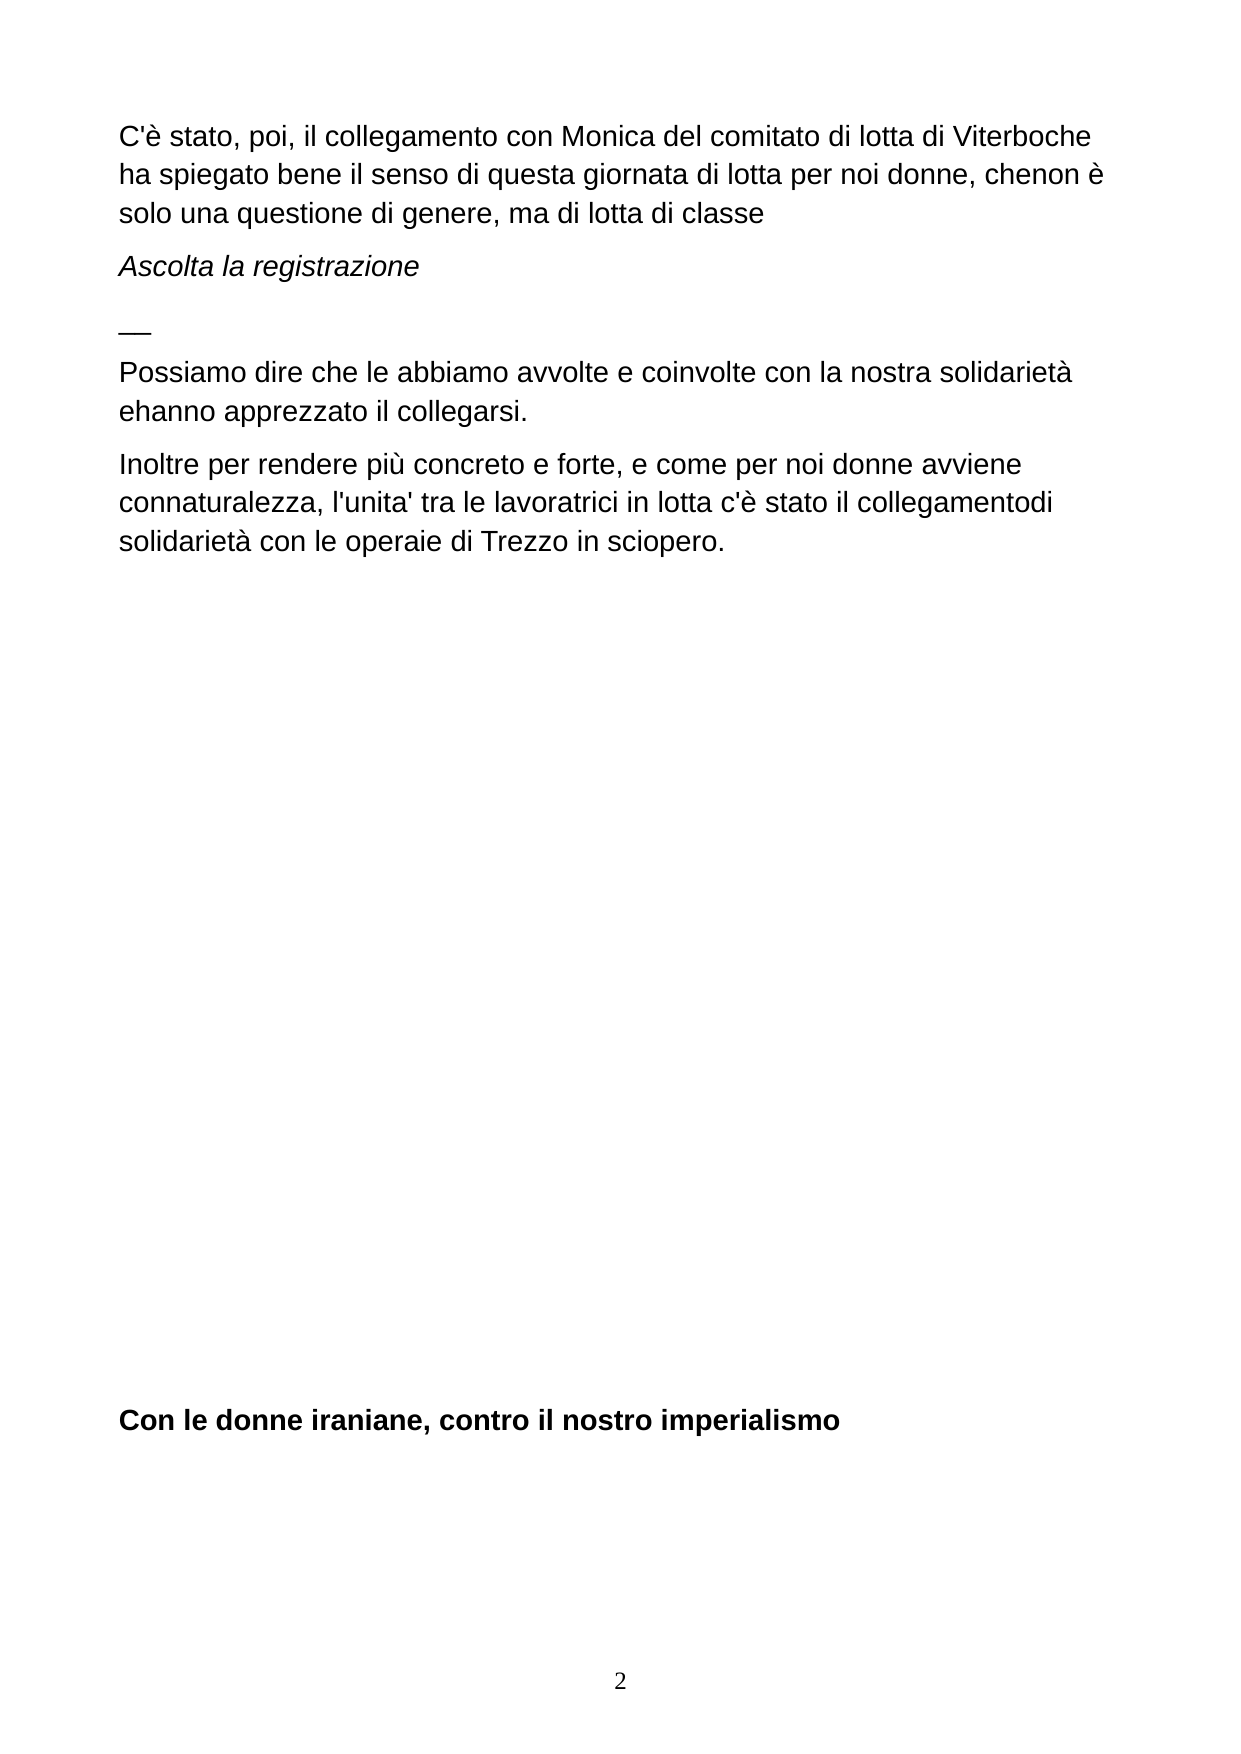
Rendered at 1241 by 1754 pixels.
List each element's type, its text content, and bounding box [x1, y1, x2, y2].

text Con le donne iraniane, contro il nostro imperialismo [118, 1403, 1122, 1436]
text Inoltre per rendere più concreto e forte, e come per noi donne avviene connaturalezza, l'unita' tra le lavoratrici in lotta c'è stato il collegamentodi solidarietà con le operaie di Trezzo in sciopero. [118, 447, 1122, 557]
text C'è stato, poi, il collegamento con Monica del comitato di lotta di Viterboche ha spiegato bene il senso di questa giornata di lotta per noi donne, chenon è solo una questione di genere, ma di lotta di classe [118, 118, 1122, 229]
text Ascolta la registrazione [118, 249, 1122, 282]
text __ [118, 302, 1122, 335]
text Possiamo dire che le abbiamo avvolte e coinvolte con la nostra solidarietà ehanno apprezzato il collegarsi. [118, 355, 1122, 427]
